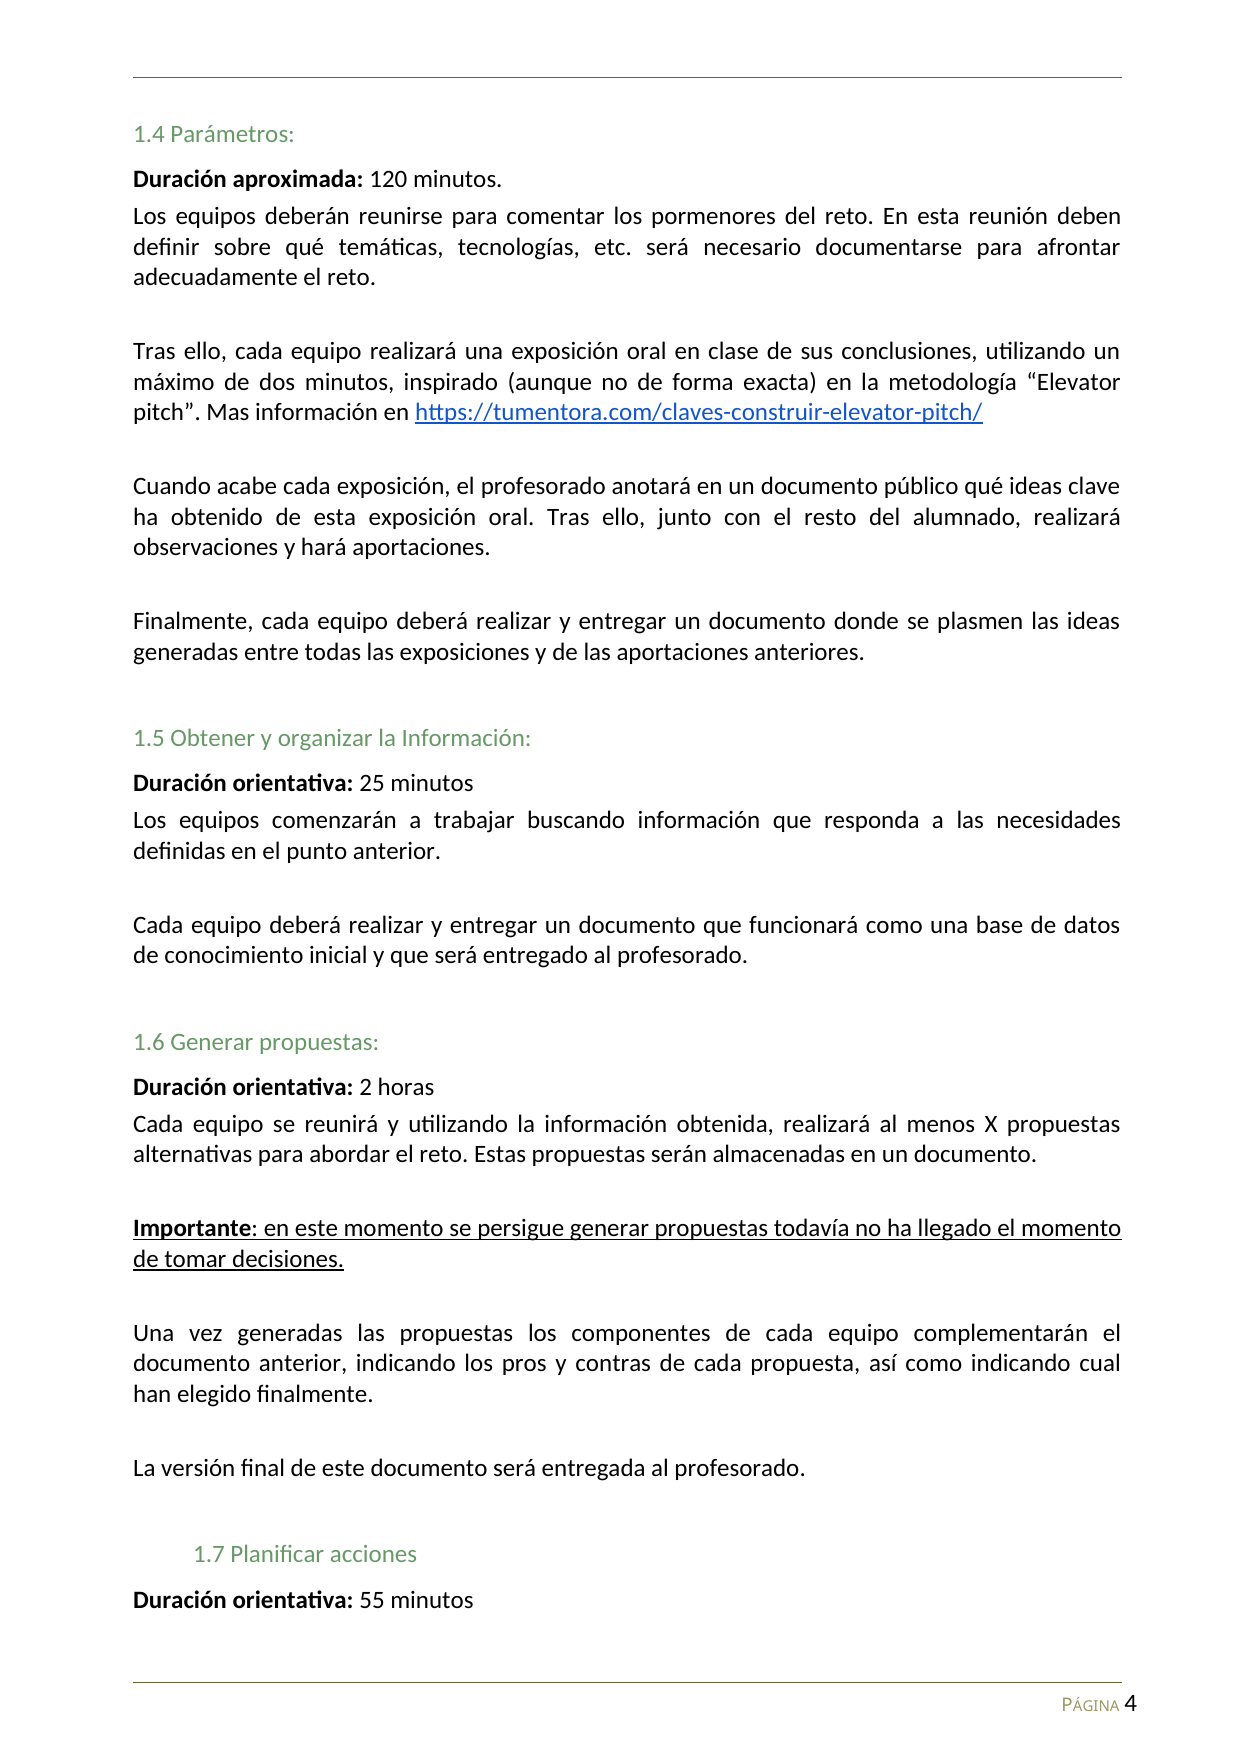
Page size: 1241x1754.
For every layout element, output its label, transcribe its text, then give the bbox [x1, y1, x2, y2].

text Cada equipo se reunirá y utilizando la información obtenida, realizará al menos X propuestas alternativas para abordar el reto. Estas propuestas serán almacenadas en un documento. [133, 1108, 1122, 1169]
text Cada equipo deberá realizar y entregar un documento que funcionará como una base de datos de conocimiento inicial y que será entregado al profesorado. [133, 909, 1122, 970]
subtitle 1.6 Generar propuestas: [133, 1026, 1122, 1056]
text Finalmente, cada equipo deberá realizar y entregar un documento donde se plasmen las ideas generadas entre todas las exposiciones y de las aportaciones anteriores. [133, 605, 1122, 666]
subtitle 1.4 Parámetros: [133, 118, 1122, 148]
subtitle 1.5 Obtener y organizar la Información: [133, 722, 1122, 753]
text Tras ello, cada equipo realizará una exposición oral en clase de sus conclusiones, utilizando un máximo de dos minutos, inspirado (aunque no de forma exacta) en la metodología “Elevator pitch”. Mas información en https://tumentora.com/claves-construir-elevator-pitch/ [133, 335, 1122, 427]
text Los equipos comenzarán a trabajar buscando información que responda a las necesidades definidas en el punto anterior. [133, 804, 1122, 866]
text Los equipos deberán reunirse para comentar los pormenores del reto. En esta reunión deben definir sobre qué temáticas, tecnologías, etc. será necesario documentarse para afrontar adecuadamente el reto. [133, 200, 1122, 292]
text de tomar decisiones. [133, 1240, 1122, 1274]
text La versión final de este documento será entregada al profesorado. [133, 1452, 1122, 1483]
subtitle 1.7 Planificar acciones [193, 1538, 1122, 1569]
text Cuando acabe cada exposición, el profesorado anotará en un documento público qué ideas clave ha obtenido de esta exposición oral. Tras ello, junto con el resto del alumnado, realizará observaciones y hará aportaciones. [133, 470, 1122, 562]
text Una vez generadas las propuestas los componentes de cada equipo complementarán el documento anterior, indicando los pros y contras de cada propuesta, así como indicando cual han elegido finalmente. [133, 1317, 1122, 1409]
text Duración aproximada: 120 minutos. [133, 163, 1122, 194]
text Importante: en este momento se persigue generar propuestas todavía no ha llegado el momento [133, 1213, 1122, 1239]
text Duración orientativa: 25 minutos [133, 767, 1122, 798]
text Duración orientativa: 55 minutos [133, 1584, 1122, 1614]
text Duración orientativa: 2 horas [133, 1071, 1122, 1102]
